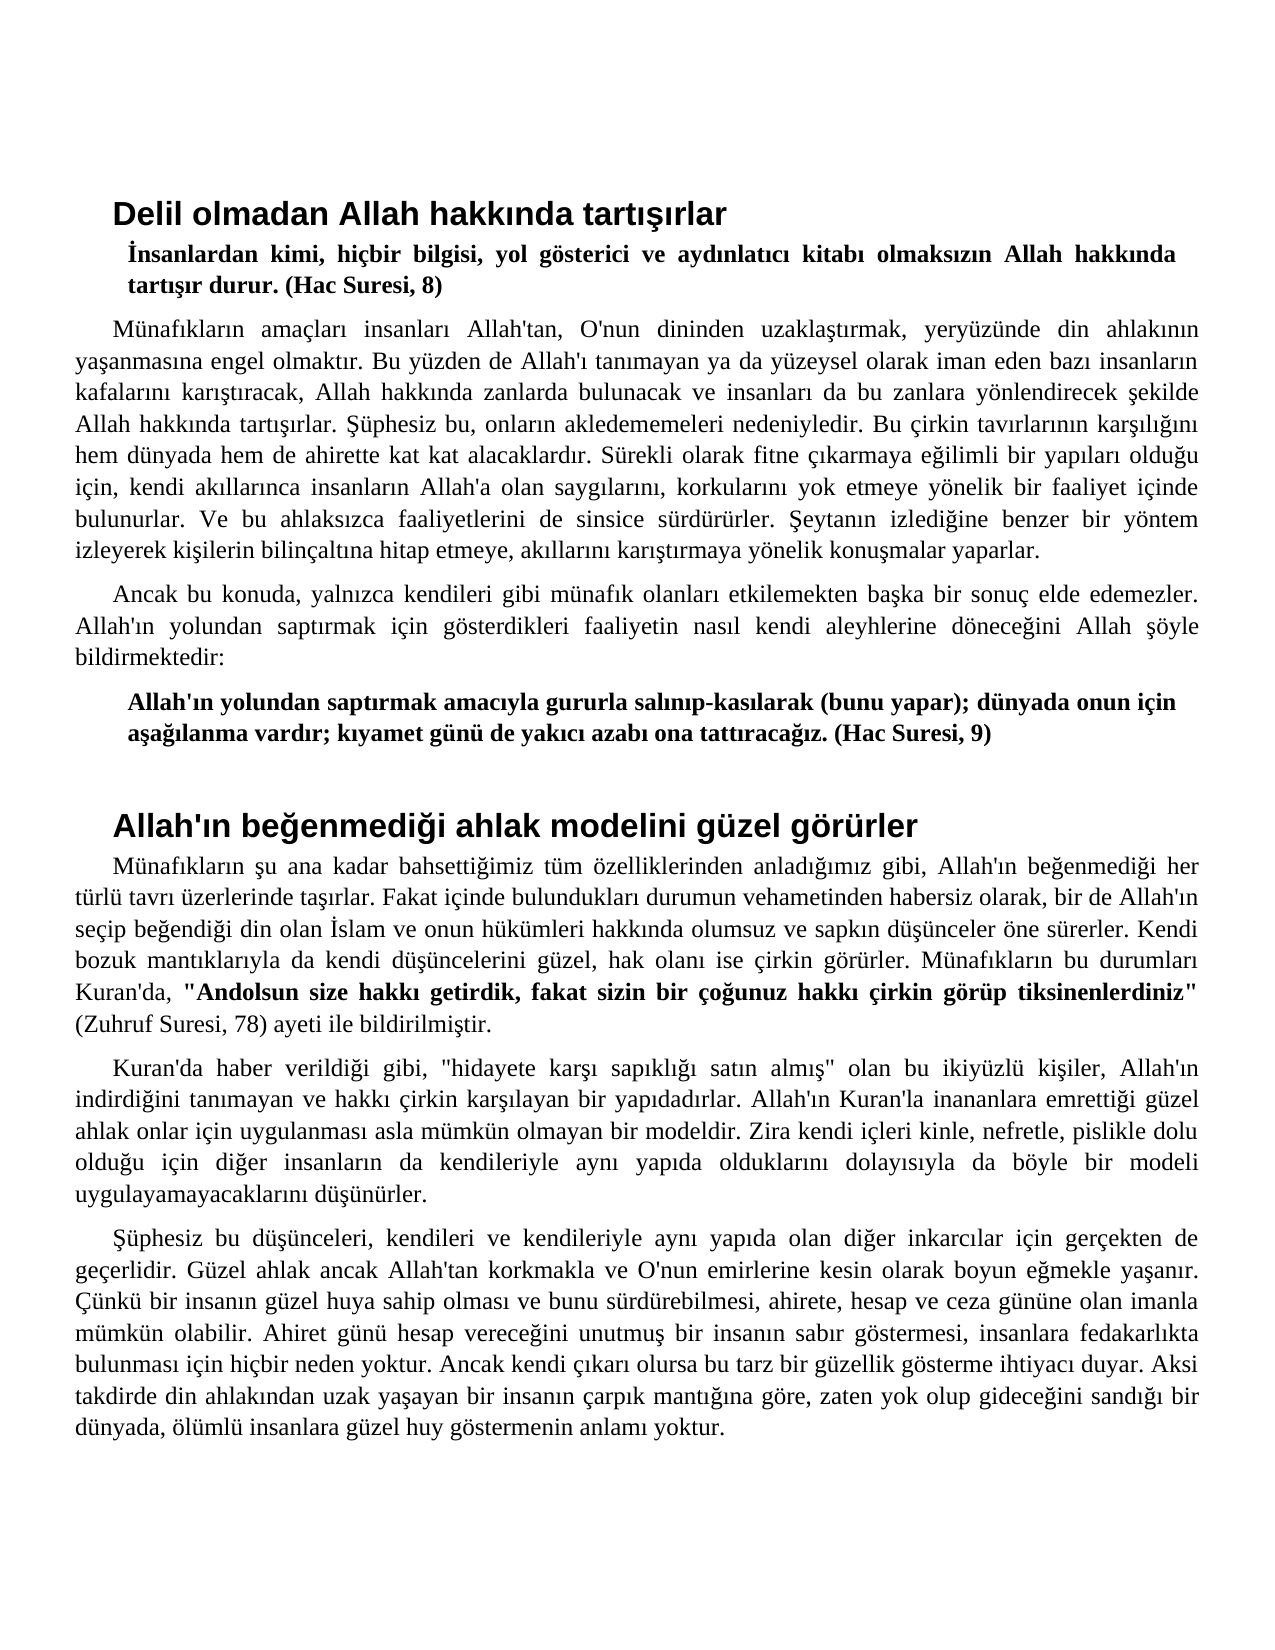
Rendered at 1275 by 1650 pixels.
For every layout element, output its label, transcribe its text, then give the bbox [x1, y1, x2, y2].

subtitle Allah'ın beğenmediği ahlak modelini güzel görürler [112, 806, 1200, 845]
text Münafıkların şu ana kadar bahsettiğimiz tüm özelliklerinden anladığımız gibi, Allah'ın beğenmediği her türlü tavrı üzerlerinde taşırlar. Fakat içinde bulundukları durumun vehametinden habersiz olarak, bir de Allah'ın seçip beğendiği din olan İslam ve onun hükümleri hakkında olumsuz ve sapkın düşünceler öne sürerler. Kendi bozuk mantıklarıyla da kendi düşüncelerini güzel, hak olanı ise çirkin görürler. Münafıkların bu durumları Kuran'da, "Andolsun size hakkı getirdik, fakat sizin bir çoğunuz hakkı çirkin görüp tiksinenlerdiniz" (Zuhruf Suresi, 78) ayeti ile bildirilmiştir. [75, 851, 1200, 1037]
text Münafıkların amaçları insanları Allah'tan, O'nun dininden uzaklaştırmak, yeryüzünde din ahlakının yaşanmasına engel olmaktır. Bu yüzden de Allah'ı tanımayan ya da yüzeysel olarak iman eden bazı insanların kafalarını karıştıracak, Allah hakkında zanlarda bulunacak ve insanları da bu zanlara yönlendirecek şekilde Allah hakkında tartışırlar. Şüphesiz bu, onların akledememeleri nedeniyledir. Bu çirkin tavırlarının karşılığını hem dünyada hem de ahirette kat kat alacaklardır. Sürekli olarak fitne çıkarmaya eğilimli bir yapıları olduğu için, kendi akıllarınca insanların Allah'a olan saygılarını, korkularını yok etmeye yönelik bir faaliyet içinde bulunurlar. Ve bu ahlaksızca faaliyetlerini de sinsice sürdürürler. Şeytanın izlediğine benzer bir yöntem izleyerek kişilerin bilinçaltına hitap etmeye, akıllarını karıştırmaya yönelik konuşmalar yaparlar. [75, 314, 1200, 564]
text Şüphesiz bu düşünceleri, kendileri ve kendileriyle aynı yapıda olan diğer inkarcılar için gerçekten de geçerlidir. Güzel ahlak ancak Allah'tan korkmakla ve O'nun emirlerine kesin olarak boyun eğmekle yaşanır. Çünkü bir insanın güzel huya sahip olması ve bunu sürdürebilmesi, ahirete, hesap ve ceza gününe olan imanla mümkün olabilir. Ahiret günü hesap vereceğini unutmuş bir insanın sabır göstermesi, insanlara fedakarlıkta bulunması için hiçbir neden yoktur. Ancak kendi çıkarı olursa bu tarz bir güzellik gösterme ihtiyacı duyar. Aksi takdirde din ahlakından uzak yaşayan bir insanın çarpık mantığına göre, zaten yok olup gideceğini sandığı bir dünyada, ölümlü insanlara güzel huy göstermenin anlamı yoktur. [75, 1223, 1200, 1441]
text Allah'ın yolundan saptırmak amacıyla gururla salınıp-kasılarak (bunu yapar); dünyada onun için aşağılanma vardır; kıyamet günü de yakıcı azabı ona tattıracağız. (Hac Suresi, 9) [127, 687, 1177, 747]
text Kuran'da haber verildiği gibi, "hidayete karşı sapıklığı satın almış" olan bu ikiyüzlü kişiler, Allah'ın indirdiğini tanımayan ve hakkı çirkin karşılayan bir yapıdadırlar. Allah'ın Kuran'la inananlara emrettiği güzel ahlak onlar için uygulanması asla mümkün olmayan bir modeldir. Zira kendi içleri kinle, nefretle, pislikle dolu olduğu için diğer insanların da kendileriyle aynı yapıda olduklarını dolayısıyla da böyle bir modeli uygulayamayacaklarını düşünürler. [75, 1053, 1200, 1208]
text İnsanlardan kimi, hiçbir bilgisi, yol gösterici ve aydınlatıcı kitabı olmaksızın Allah hakkında tartışır durur. (Hac Suresi, 8) [127, 239, 1177, 299]
subtitle Delil olmadan Allah hakkında tartışırlar [112, 194, 1200, 232]
text Ancak bu konuda, yalnızca kendileri gibi münafık olanları etkilemekten başka bir sonuç elde edemezler. Allah'ın yolundan saptırmak için gösterdikleri faaliyetin nasıl kendi aleyhlerine döneceğini Allah şöyle bildirmektedir: [75, 579, 1200, 671]
